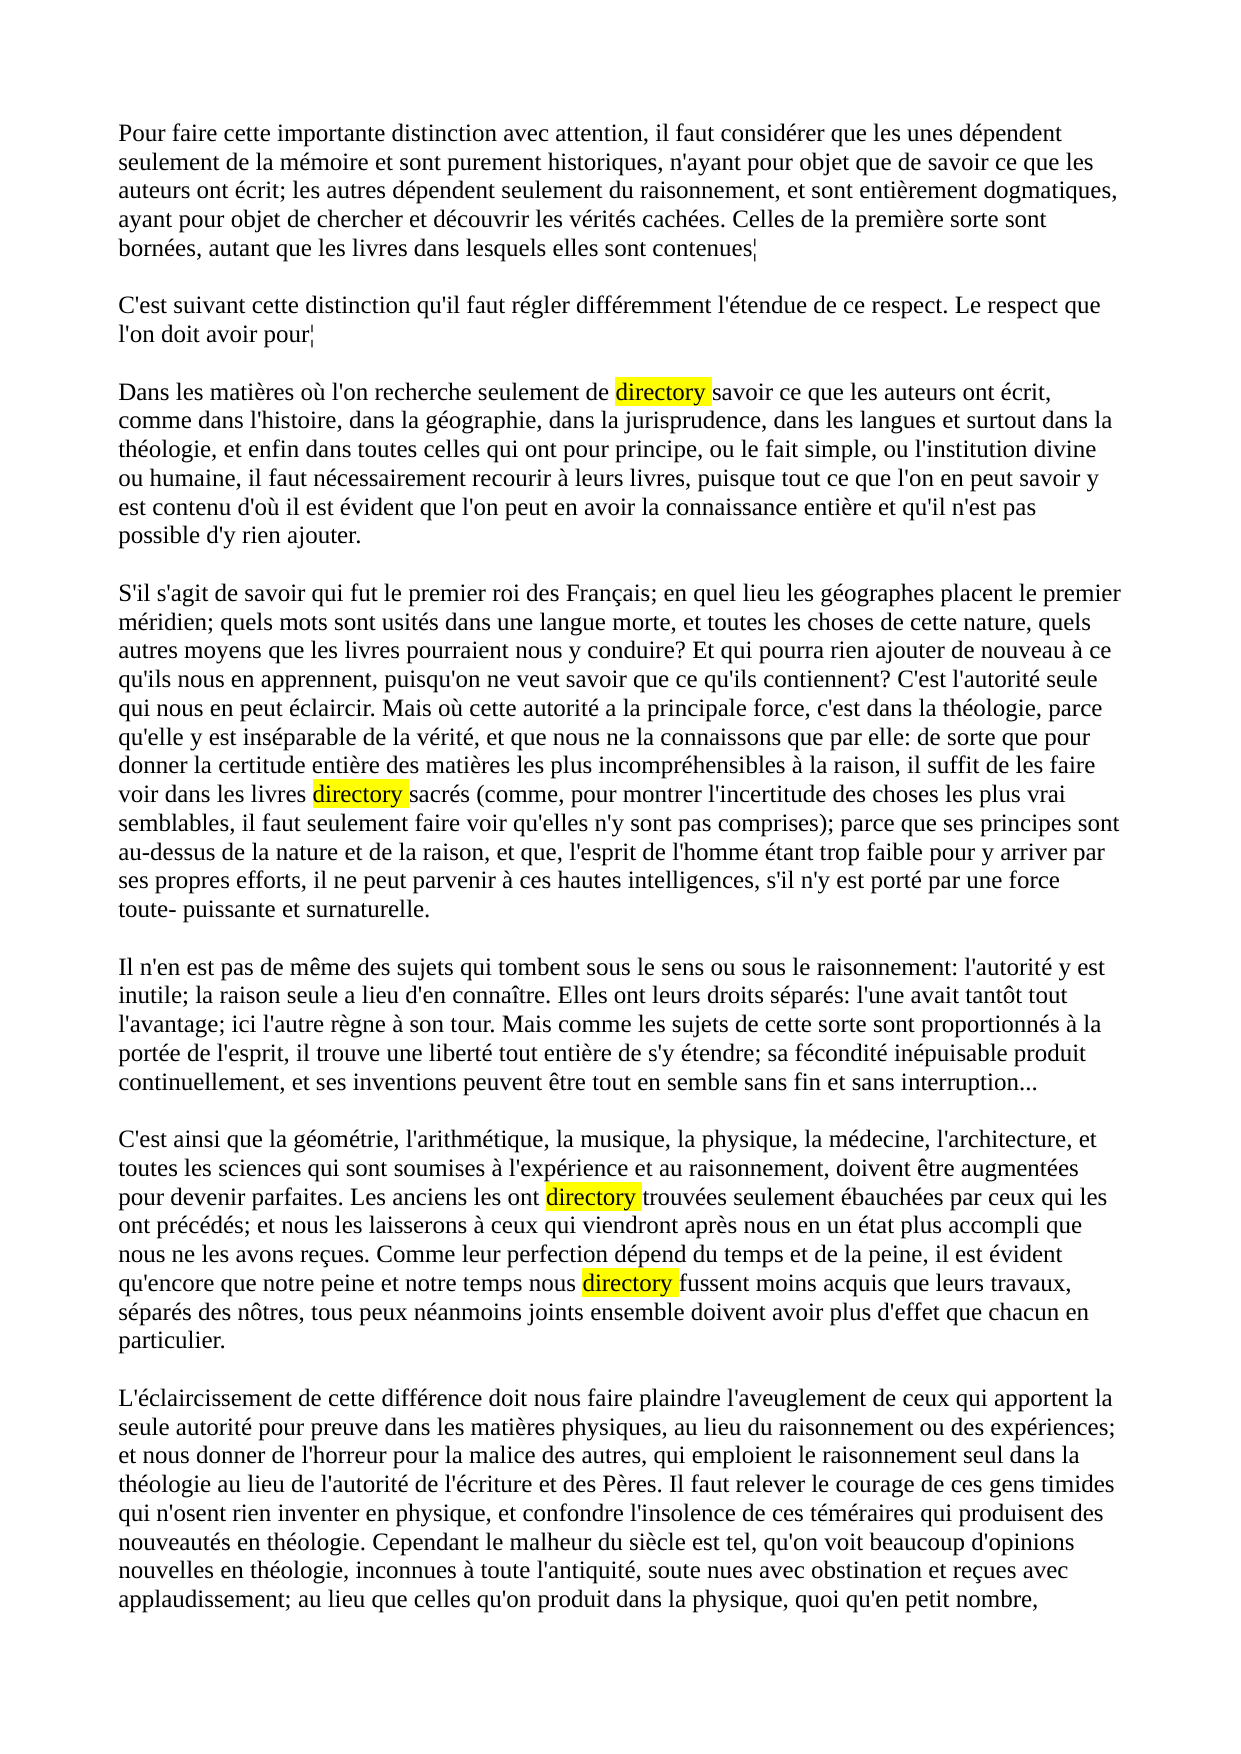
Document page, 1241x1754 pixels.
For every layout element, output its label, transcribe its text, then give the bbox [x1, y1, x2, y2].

text Il n'en est pas de même des sujets qui tombent sous le sens ou sous le raisonnement: l'autorité y est inutile; la raison seule a lieu d'en connaître. Elles ont leurs droits séparés: l'une avait tantôt tout l'avantage; ici l'autre règne à son tour. Mais comme les sujets de cette sorte sont proportionnés à la portée de l'esprit, il trouve une liberté tout entière de s'y étendre; sa fécondité inépuisable produit continuellement, et ses inventions peuvent être tout en semble sans fin et sans interruption... [118, 952, 1122, 1096]
text C'est ainsi que la géométrie, l'arithmétique, la musique, la physique, la médecine, l'architecture, et toutes les sciences qui sont soumises à l'expérience et au raisonnement, doivent être augmentées pour devenir parfaites. Les anciens les ont directory trouvées seulement ébauchées par ceux qui les ont précédés; et nous les laisserons à ceux qui viendront après nous en un état plus accompli que nous ne les avons reçues. Comme leur perfection dépend du temps et de la peine, il est évident qu'encore que notre peine et notre temps nous directory fussent moins acquis que leurs travaux, séparés des nôtres, tous peux néanmoins joints ensemble doivent avoir plus d'effet que chacun en particulier. [118, 1124, 1122, 1354]
text Dans les matières où l'on recherche seulement de directory savoir ce que les auteurs ont écrit, comme dans l'histoire, dans la géographie, dans la jurisprudence, dans les langues et surtout dans la théologie, et enfin dans toutes celles qui ont pour principe, ou le fait simple, ou l'institution divine ou humaine, il faut nécessairement recourir à leurs livres, puisque tout ce que l'on en peut savoir y est contenu d'où il est évident que l'on peut en avoir la connaissance entière et qu'il n'est pas possible d'y rien ajouter. [118, 377, 1122, 549]
text L'éclaircissement de cette différence doit nous faire plaindre l'aveuglement de ceux qui apportent la seule autorité pour preuve dans les matières physiques, au lieu du raisonnement ou des expériences; et nous donner de l'horreur pour la malice des autres, qui emploient le raisonnement seul dans la théologie au lieu de l'autorité de l'écriture et des Pères. Il faut relever le courage de ces gens timides qui n'osent rien inventer en physique, et confondre l'insolence de ces téméraires qui produisent des nouveautés en théologie. Cependant le malheur du siècle est tel, qu'on voit beaucoup d'opinions nouvelles en théologie, inconnues à toute l'antiquité, soute nues avec obstination et reçues avec applaudissement; au lieu que celles qu'on produit dans la physique, quoi qu'en petit nombre, [118, 1383, 1122, 1613]
text C'est suivant cette distinction qu'il faut régler différemment l'étendue de ce respect. Le respect que l'on doit avoir pour¦ [118, 291, 1122, 348]
text Pour faire cette importante distinction avec attention, il faut considérer que les unes dépendent seulement de la mémoire et sont purement historiques, n'ayant pour objet que de savoir ce que les auteurs ont écrit; les autres dépendent seulement du raisonnement, et sont entièrement dogmatiques, ayant pour objet de chercher et découvrir les vérités cachées. Celles de la première sorte sont bornées, autant que les livres dans lesquels elles sont contenues¦ [118, 118, 1122, 262]
text S'il s'agit de savoir qui fut le premier roi des Français; en quel lieu les géographes placent le premier méridien; quels mots sont usités dans une langue morte, et toutes les choses de cette nature, quels autres moyens que les livres pourraient nous y conduire? Et qui pourra rien ajouter de nouveau à ce qu'ils nous en apprennent, puisqu'on ne veut savoir que ce qu'ils contiennent? C'est l'autorité seule qui nous en peut éclaircir. Mais où cette autorité a la principale force, c'est dans la théologie, parce qu'elle y est inséparable de la vérité, et que nous ne la connaissons que par elle: de sorte que pour donner la certitude entière des matières les plus incompréhensibles à la raison, il suffit de les faire voir dans les livres directory sacrés (comme, pour montrer l'incertitude des choses les plus vrai semblables, il faut seulement faire voir qu'elles n'y sont pas comprises); parce que ses principes sont au-dessus de la nature et de la raison, et que, l'esprit de l'homme étant trop faible pour y arriver par ses propres efforts, il ne peut parvenir à ces hautes intelligences, s'il n'y est porté par une force toute- puissante et surnaturelle. [118, 578, 1122, 923]
